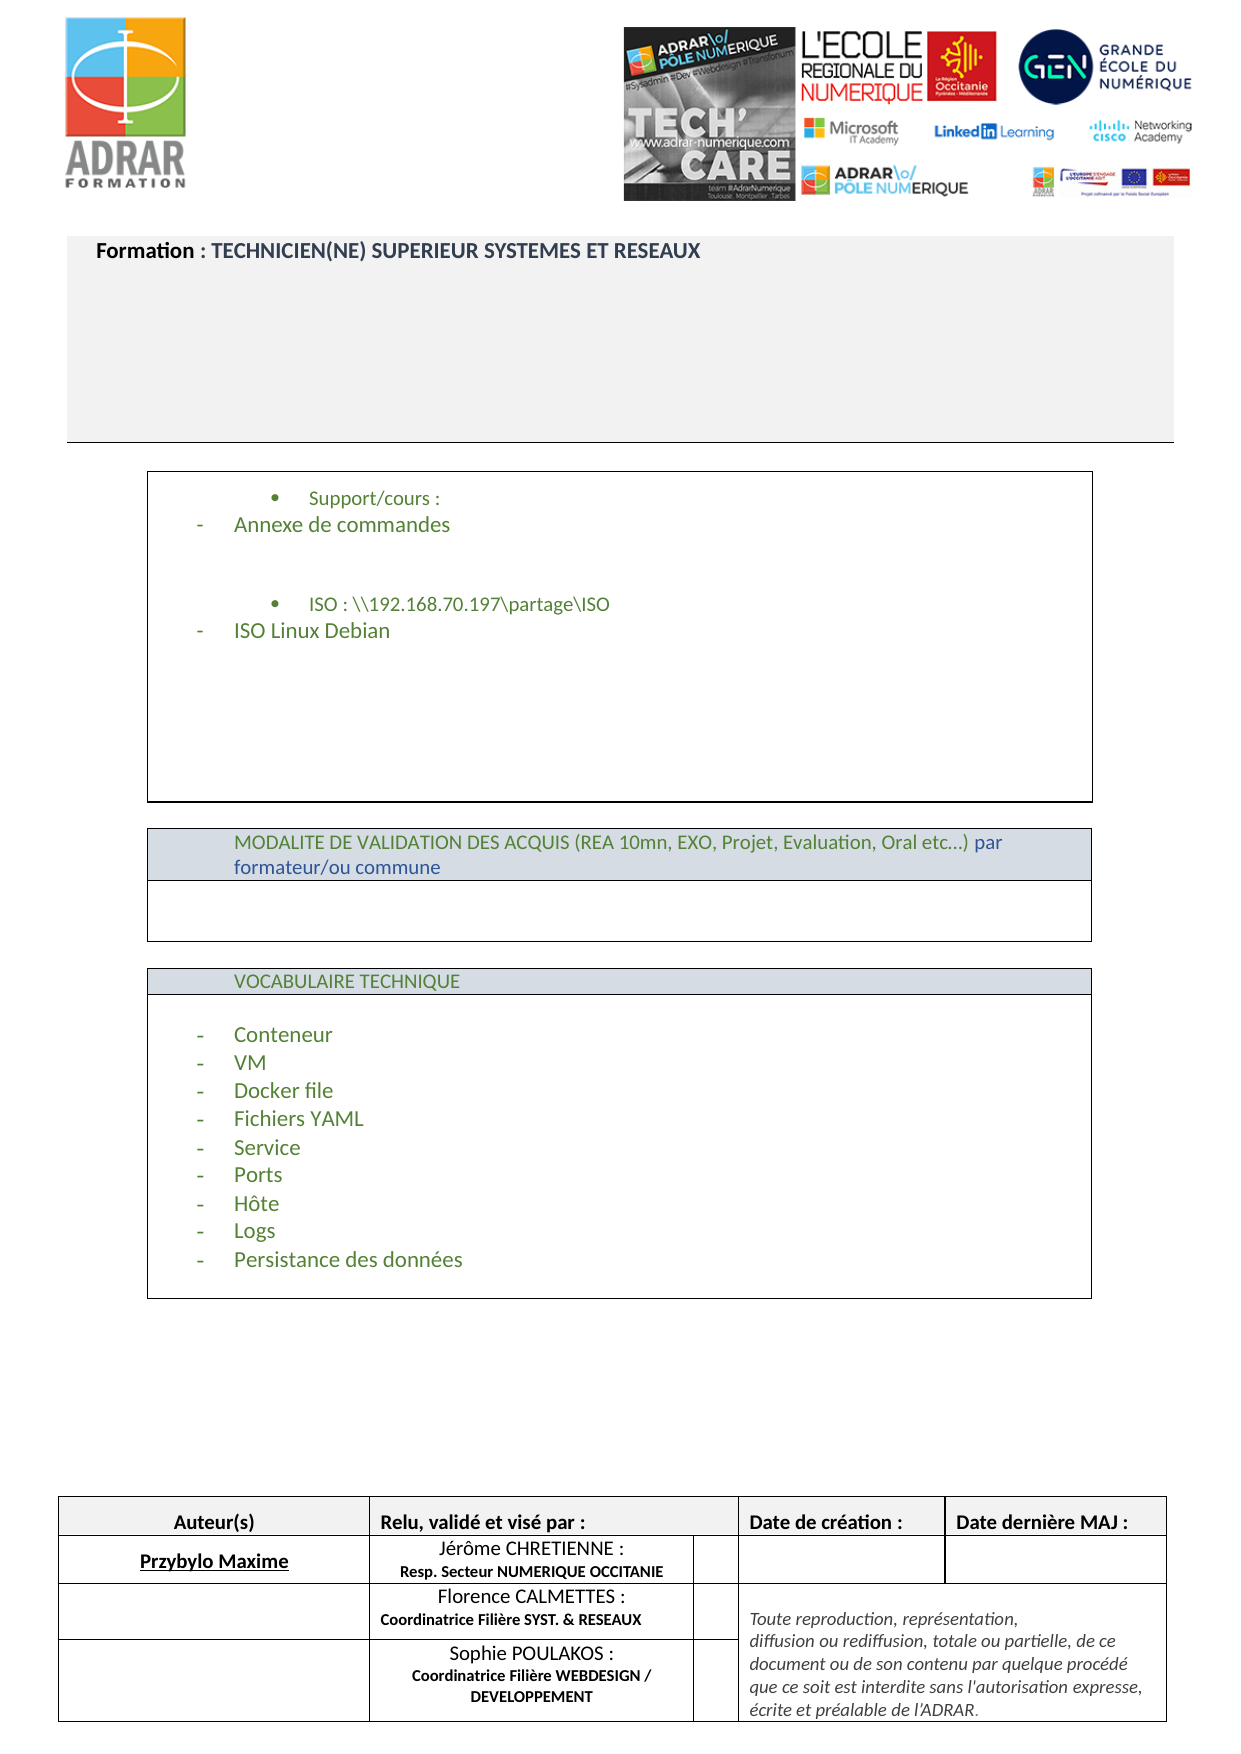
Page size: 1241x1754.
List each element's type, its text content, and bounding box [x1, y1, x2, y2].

picture [64, 15, 187, 190]
table_cell [148, 881, 1091, 941]
table_cell Support/cours : Annexe de commandes ISO : \\192.168.70.197\partage\ISO ISO Linux Debian [148, 472, 1092, 801]
table_header MODALITE DE VALIDATION DES ACQUIS (REA 10mn, EXO, Projet, Evaluation, Oral etc…) par formateur/ou commune [148, 829, 1091, 880]
picture [623, 27, 1196, 201]
table_header VOCABULAIRE TECHNIQUE [148, 969, 1091, 994]
table_cell Conteneur VM Docker file Fichiers YAML Service Ports Hôte Logs Persistance des données [148, 995, 1091, 1298]
